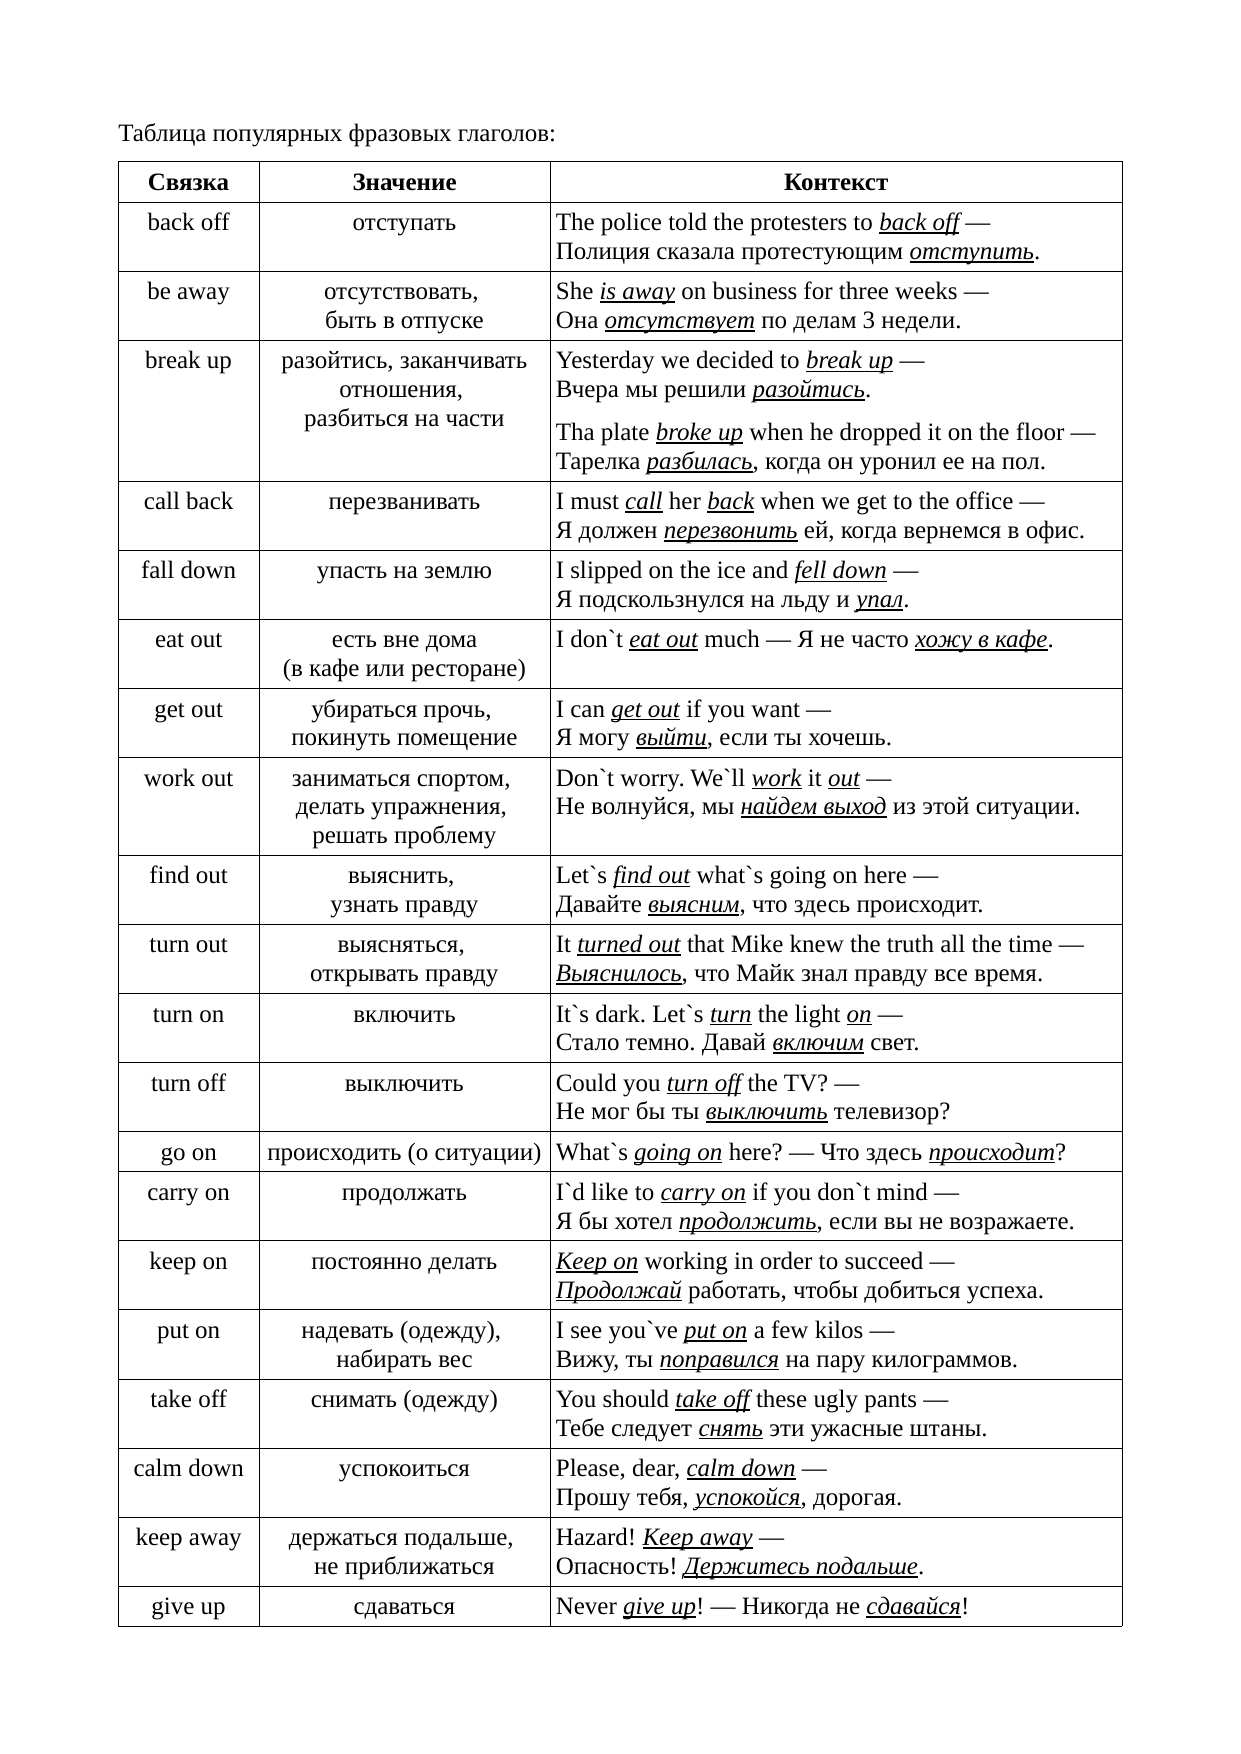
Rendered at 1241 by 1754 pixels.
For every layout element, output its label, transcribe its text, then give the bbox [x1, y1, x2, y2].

text Таблица популярных фразовых глаголов: [118, 118, 1122, 147]
table_cell It turned out that Mike knew the truth all the time — Выяснилось, что Майк знал правду все время. [551, 925, 1122, 993]
table_cell снимать (одежду) [260, 1380, 550, 1447]
table_cell eat out [119, 620, 259, 688]
table_cell перезванивать [260, 482, 550, 550]
table_header Значение [260, 162, 550, 202]
table_cell find out [119, 856, 259, 924]
table_cell Please, dear, calm down — Прошу тебя, успокойся, дорогая. [551, 1449, 1122, 1517]
table_header Связка [119, 162, 259, 202]
table_cell убираться прочь, покинуть помещение [260, 689, 550, 757]
table_cell It`s dark. Let`s turn the light on — Стало темно. Давай включим свет. [551, 994, 1122, 1062]
table_cell keep on [119, 1241, 259, 1309]
table_cell The police told the protesters to back off — Полиция сказала протестующим отступить. [551, 203, 1122, 271]
table_cell успокоиться [260, 1449, 550, 1517]
table_cell back off [119, 203, 259, 271]
table_cell You should take off these ugly pants — Тебе следует снять эти ужасные штаны. [551, 1380, 1122, 1447]
table_cell Keep on working in order to succeed — Продолжай работать, чтобы добиться успеха. [551, 1241, 1122, 1309]
table_cell get out [119, 689, 259, 757]
table_cell What`s going on here? — Что здесь происходит? [551, 1132, 1122, 1171]
table_cell продолжать [260, 1172, 550, 1240]
table_cell carry on [119, 1172, 259, 1240]
table_cell сдаваться [260, 1587, 550, 1626]
table_cell I can get out if you want — Я могу выйти, если ты хочешь. [551, 689, 1122, 757]
table_cell есть вне дома (в кафе или ресторане) [260, 620, 550, 688]
table_cell разойтись, заканчивать отношения, разбиться на части [260, 341, 550, 481]
table_cell постоянно делать [260, 1241, 550, 1309]
table_cell I don`t eat out much — Я не часто хожу в кафе. [551, 620, 1122, 688]
table_cell turn off [119, 1063, 259, 1131]
table_cell calm down [119, 1449, 259, 1517]
table_cell keep away [119, 1518, 259, 1586]
table_cell держаться подальше, не приближаться [260, 1518, 550, 1586]
table_cell give up [119, 1587, 259, 1626]
table_cell be away [119, 272, 259, 340]
table_cell fall down [119, 551, 259, 619]
table_cell отсутствовать, быть в отпуске [260, 272, 550, 340]
table_cell She is away on business for three weeks — Она отсутствует по делам 3 недели. [551, 272, 1122, 340]
table_cell выключить [260, 1063, 550, 1131]
table_cell I see you`ve put on a few kilos — Вижу, ты поправился на пару килограммов. [551, 1310, 1122, 1378]
table_header Контекст [551, 162, 1122, 202]
table_cell I slipped on the ice and fell down — Я подскользнулся на льду и упал. [551, 551, 1122, 619]
table_cell Could you turn off the TV? — Не мог бы ты выключить телевизор? [551, 1063, 1122, 1131]
table_cell включить [260, 994, 550, 1062]
table_cell отступать [260, 203, 550, 271]
table_cell go on [119, 1132, 259, 1171]
table_cell надевать (одежду), набирать вес [260, 1310, 550, 1378]
table_cell Yesterday we decided to break up — Вчера мы решили разойтись. Tha plate broke up when he dropped it on the floor — Тарелка разбилась, когда он уронил ее на пол. [551, 341, 1122, 481]
table_cell turn out [119, 925, 259, 993]
table_cell work out [119, 758, 259, 855]
table_cell I`d like to carry on if you don`t mind — Я бы хотел продолжить, если вы не возражаете. [551, 1172, 1122, 1240]
table_cell Don`t worry. We`ll work it out — Не волнуйся, мы найдем выход из этой ситуации. [551, 758, 1122, 855]
table_cell Hazard! Keep away — Опасность! Держитесь подальше. [551, 1518, 1122, 1586]
table_cell происходить (о ситуации) [260, 1132, 550, 1171]
table_cell заниматься спортом, делать упражнения, решать проблему [260, 758, 550, 855]
table_cell call back [119, 482, 259, 550]
table_cell turn on [119, 994, 259, 1062]
table_cell Let`s find out what`s going on here — Давайте выясним, что здесь происходит. [551, 856, 1122, 924]
table_cell put on [119, 1310, 259, 1378]
table_cell Never give up! — Никогда не сдавайся! [551, 1587, 1122, 1626]
table_cell выясняться, открывать правду [260, 925, 550, 993]
table_cell упасть на землю [260, 551, 550, 619]
table_cell выяснить, узнать правду [260, 856, 550, 924]
table_cell take off [119, 1380, 259, 1447]
table_cell break up [119, 341, 259, 481]
table_cell I must call her back when we get to the office — Я должен перезвонить ей, когда вернемся в офис. [551, 482, 1122, 550]
